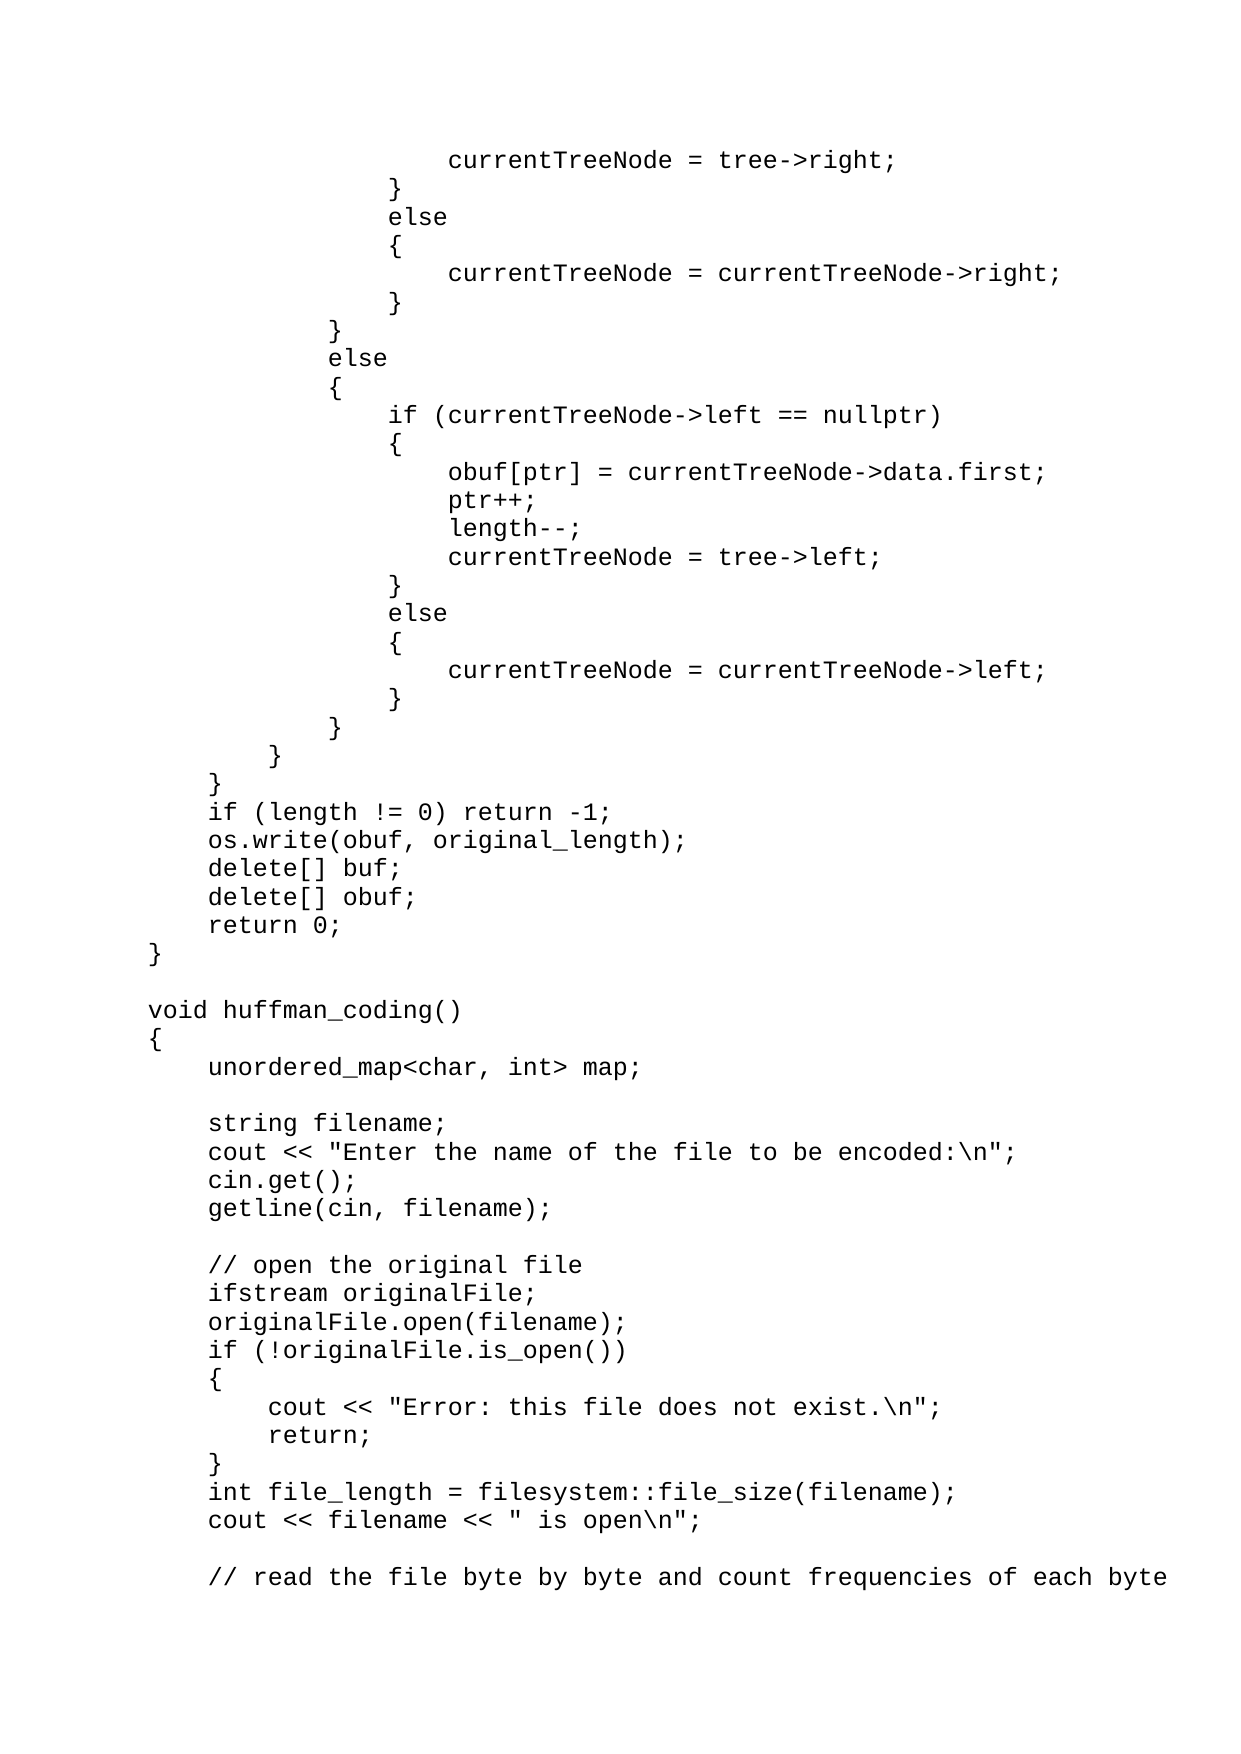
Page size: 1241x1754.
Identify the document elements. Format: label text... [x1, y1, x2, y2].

text currentTreeNode = tree->right; } else { currentTreeNode = currentTreeNode->right; } } else { if (currentTreeNode->left == nullptr) { obuf[ptr] = currentTreeNode->data.first; ptr++; length--; currentTreeNode = tree->left; } else { currentTreeNode = currentTreeNode->left; } } } } if (length != 0) return -1; os.write(obuf, original_length); delete[] buf; delete[] obuf; return 0; } void huffman_coding() { unordered_map<char, int> map; string filename; cout << "Enter the name of the file to be encoded:\n"; cin.get(); getline(cin, filename); // open the original file ifstream originalFile; originalFile.open(filename); if (!originalFile.is_open()) { cout << "Error: this file does not exist.\n"; return; } int file_length = filesystem::file_size(filename); cout << filename << " is open\n"; // read the file byte by byte and count frequencies of each byte [148, 148, 1181, 1593]
